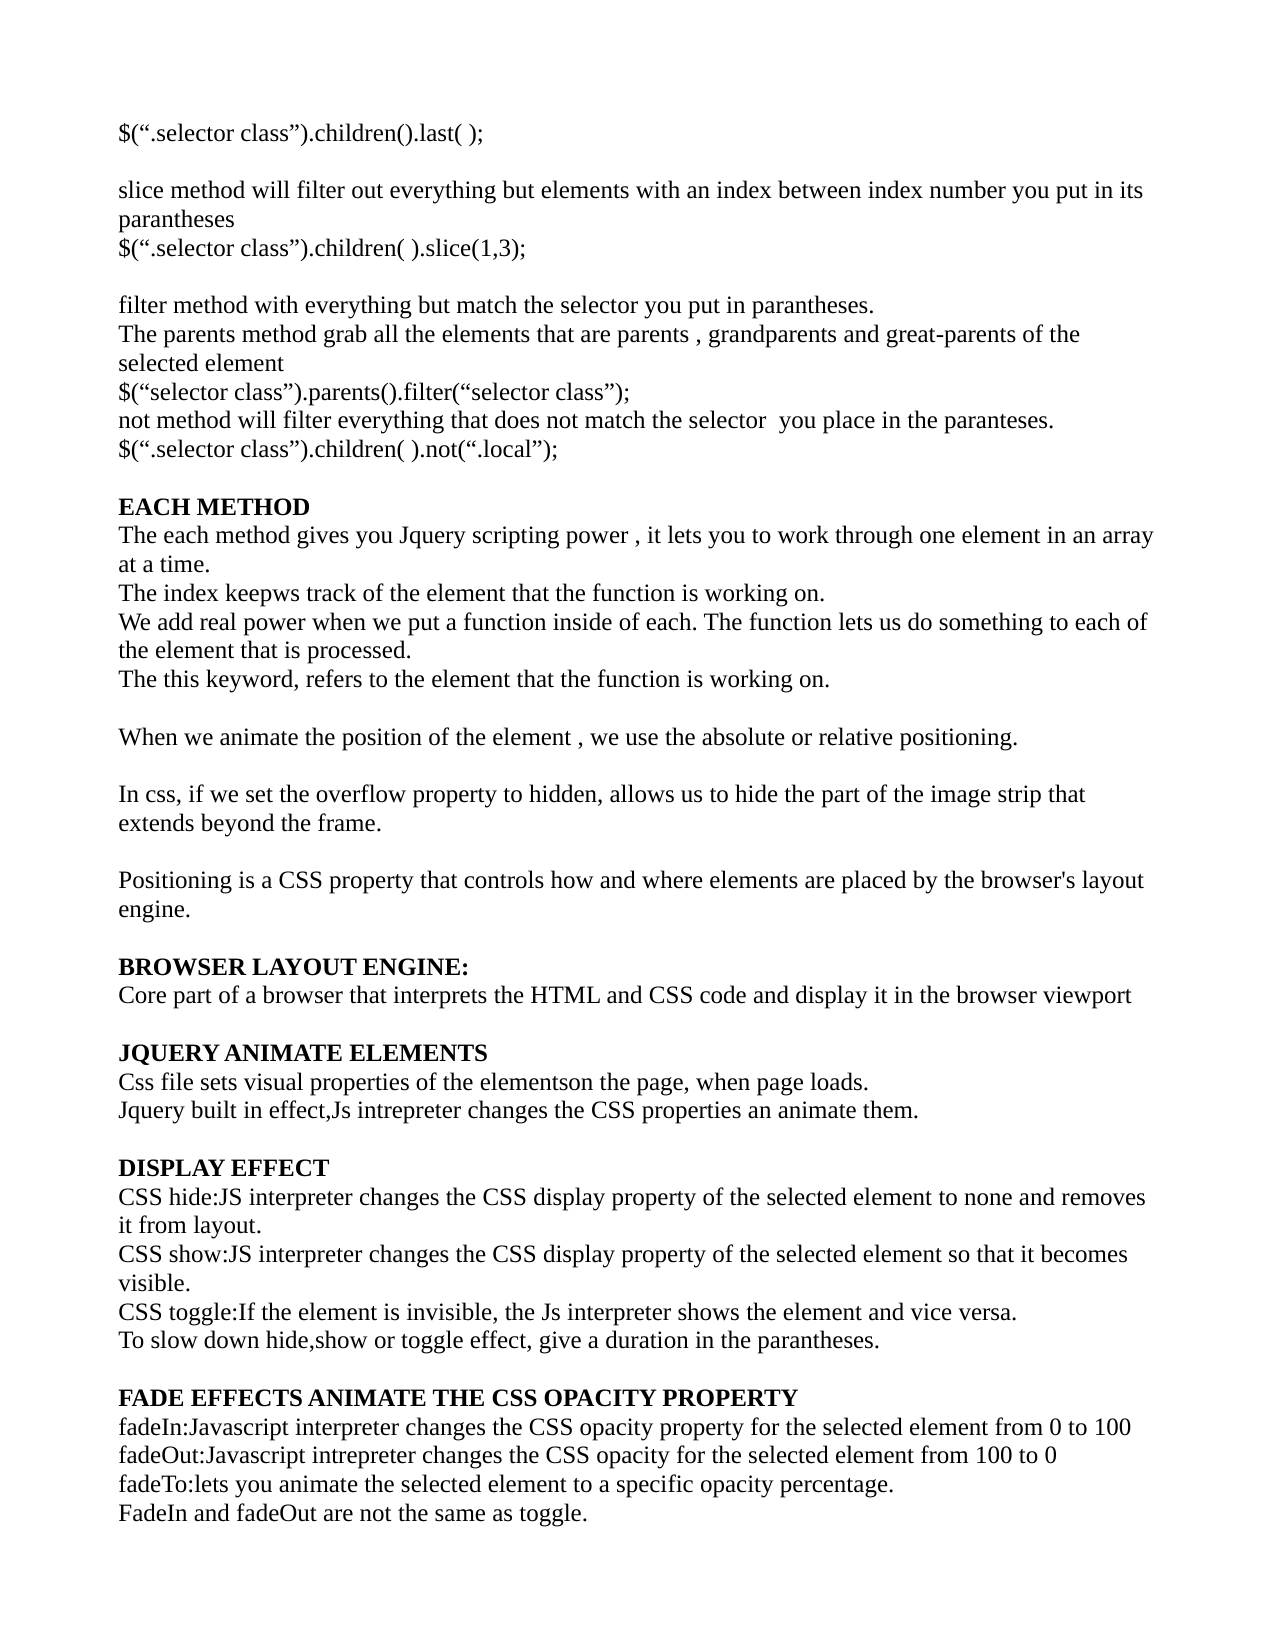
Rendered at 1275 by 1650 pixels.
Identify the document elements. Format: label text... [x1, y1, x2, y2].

text FadeIn and fadeOut are not the same as toggle. [118, 1498, 1157, 1527]
text FADE EFFECTS ANIMATE THE CSS OPACITY PROPERTY [118, 1383, 1157, 1412]
text fadeIn:Javascript interpreter changes the CSS opacity property for the selected element from 0 to 100 [118, 1412, 1157, 1441]
text not method will filter everything that does not match the selector you place in the paranteses. [118, 406, 1157, 434]
text To slow down hide,show or toggle effect, give a duration in the parantheses. [118, 1326, 1157, 1354]
text CSS toggle:If the element is invisible, the Js interpreter shows the element and vice versa. [118, 1297, 1157, 1326]
text slice method will filter out everything but elements with an index between index number you put in its parantheses [118, 176, 1157, 233]
text $(“selector class”).parents().filter(“selector class”); [118, 377, 1157, 406]
text Positioning is a CSS property that controls how and where elements are placed by the browser's layout engine. [118, 866, 1157, 923]
text fadeTo:lets you animate the selected element to a specific opacity percentage. [118, 1469, 1157, 1498]
text The this keyword, refers to the element that the function is working on. [118, 664, 1157, 693]
text $(“.selector class”).children().last( ); [118, 118, 1157, 147]
text Css file sets visual properties of the elementson the page, when page loads. [118, 1067, 1157, 1096]
text fadeOut:Javascript intrepreter changes the CSS opacity for the selected element from 100 to 0 [118, 1441, 1157, 1469]
text CSS hide:JS interpreter changes the CSS display property of the selected element to none and removes it from layout. [118, 1182, 1157, 1239]
text BROWSER LAYOUT ENGINE: [118, 952, 1157, 981]
text Core part of a browser that interprets the HTML and CSS code and display it in the browser viewport [118, 981, 1157, 1009]
text EACH METHOD [118, 492, 1157, 521]
text $(“.selector class”).children( ).slice(1,3); [118, 233, 1157, 262]
text The parents method grab all the elements that are parents , grandparents and great-parents of the selected element [118, 319, 1157, 377]
text JQUERY ANIMATE ELEMENTS [118, 1038, 1157, 1067]
text CSS show:JS interpreter changes the CSS display property of the selected element so that it becomes visible. [118, 1239, 1157, 1297]
text $(“.selector class”).children( ).not(“.local”); [118, 434, 1157, 463]
text DISPLAY EFFECT [118, 1153, 1157, 1182]
text In css, if we set the overflow property to hidden, allows us to hide the part of the image strip that extends beyond the frame. [118, 779, 1157, 837]
text filter method with everything but match the selector you put in parantheses. [118, 291, 1157, 319]
text The each method gives you Jquery scripting power , it lets you to work through one element in an array at a time. [118, 521, 1157, 578]
text When we animate the position of the element , we use the absolute or relative positioning. [118, 722, 1157, 751]
text We add real power when we put a function inside of each. The function lets us do something to each of the element that is processed. [118, 607, 1157, 664]
text The index keepws track of the element that the function is working on. [118, 578, 1157, 607]
text Jquery built in effect,Js intrepreter changes the CSS properties an animate them. [118, 1096, 1157, 1124]
